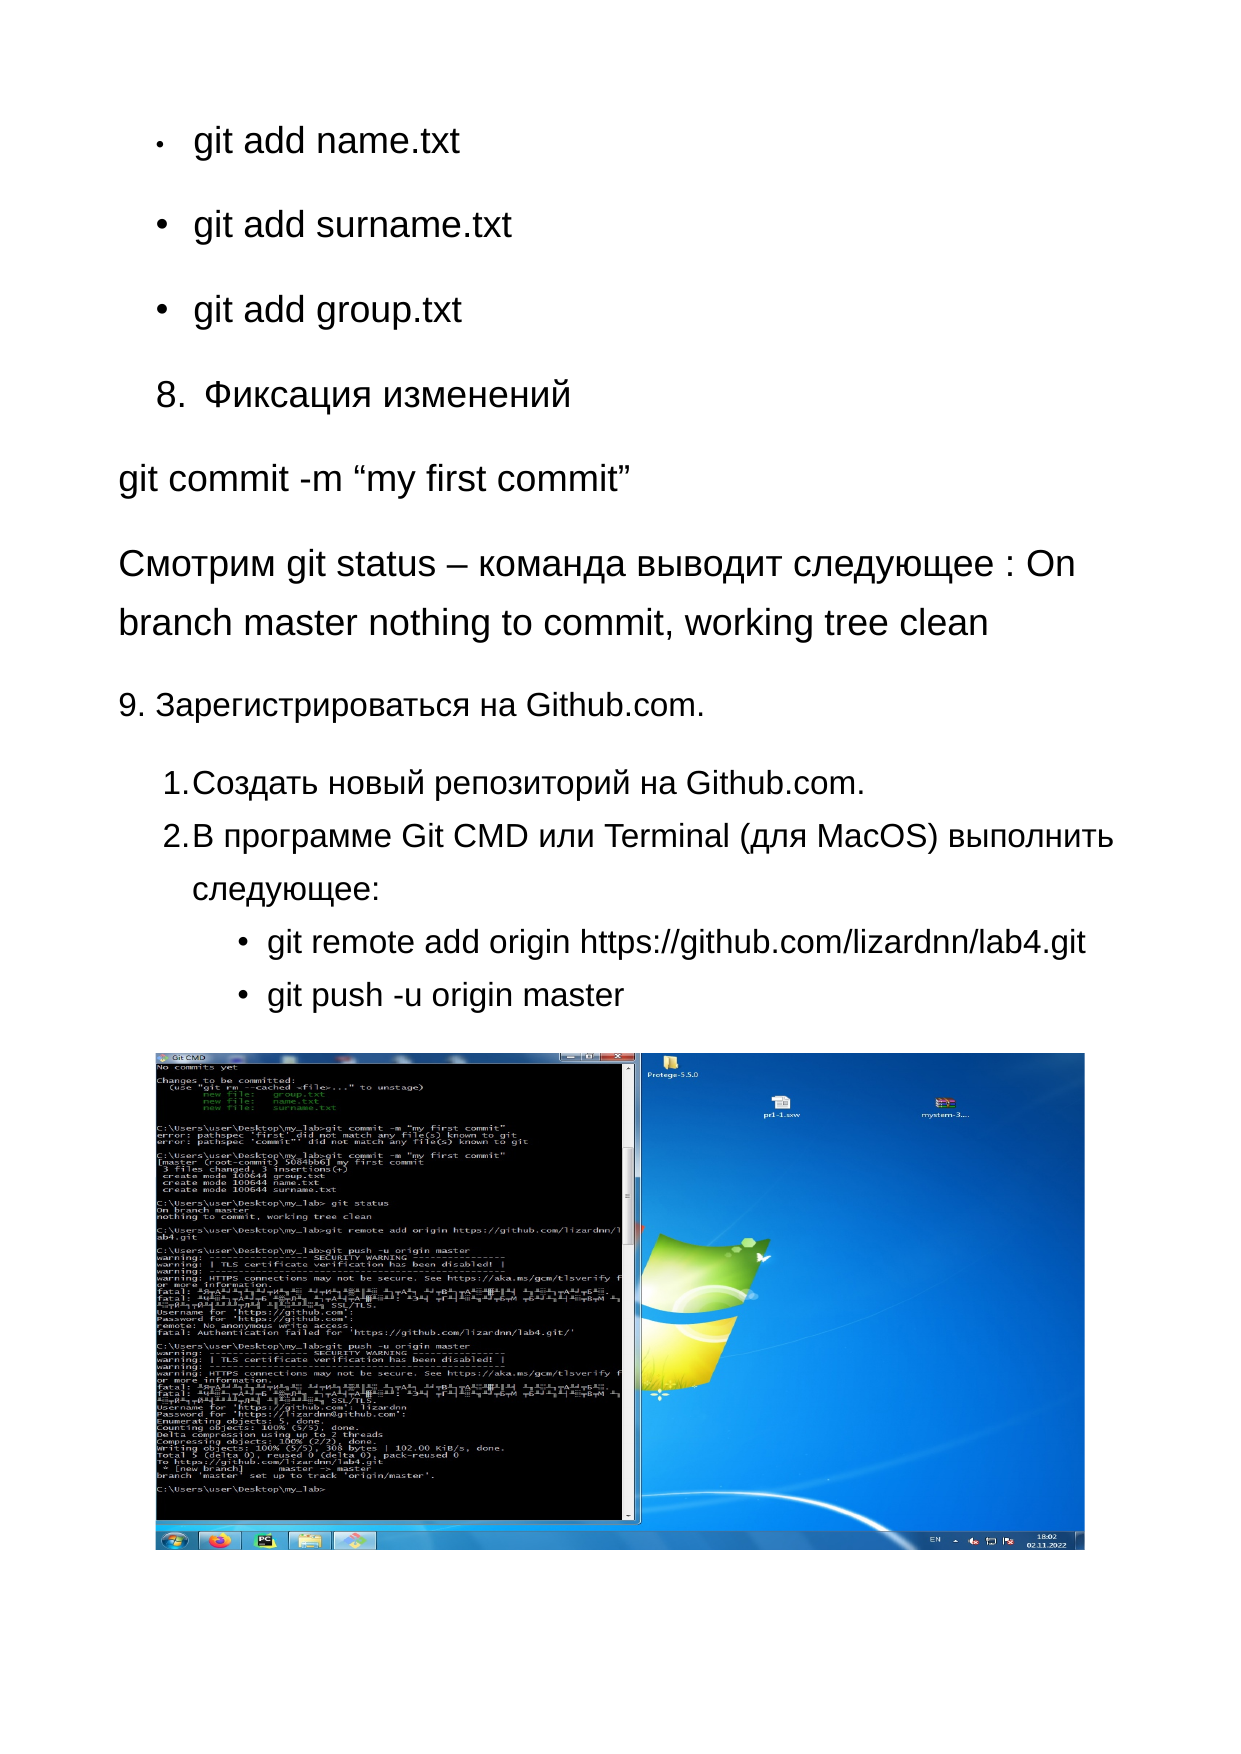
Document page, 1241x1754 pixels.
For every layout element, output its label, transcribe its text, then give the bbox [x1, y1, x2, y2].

picture [155, 1053, 1085, 1550]
list git add surname.txt [156, 203, 1122, 246]
list git add name.txt [156, 118, 1122, 161]
list git push -u origin master [237, 975, 1122, 1013]
list Создать новый репозиторий на Github.com. [162, 763, 1122, 801]
text git commit -m “my first commit” [118, 456, 1122, 499]
text Смотрим git status – команда выводит следующее : On branch master nothing to commit, working tree clean [118, 541, 1122, 643]
text 9. Зарегистрироваться на Github.com. [118, 685, 1122, 723]
list В программе Git CMD или Terminal (для MacOS) выполнить следующее: [162, 816, 1122, 907]
list git add group.txt [156, 287, 1122, 330]
list git remote add origin https://github.com/lizardnn/lab4.git [237, 922, 1122, 960]
list Фиксация изменений [156, 372, 1122, 415]
